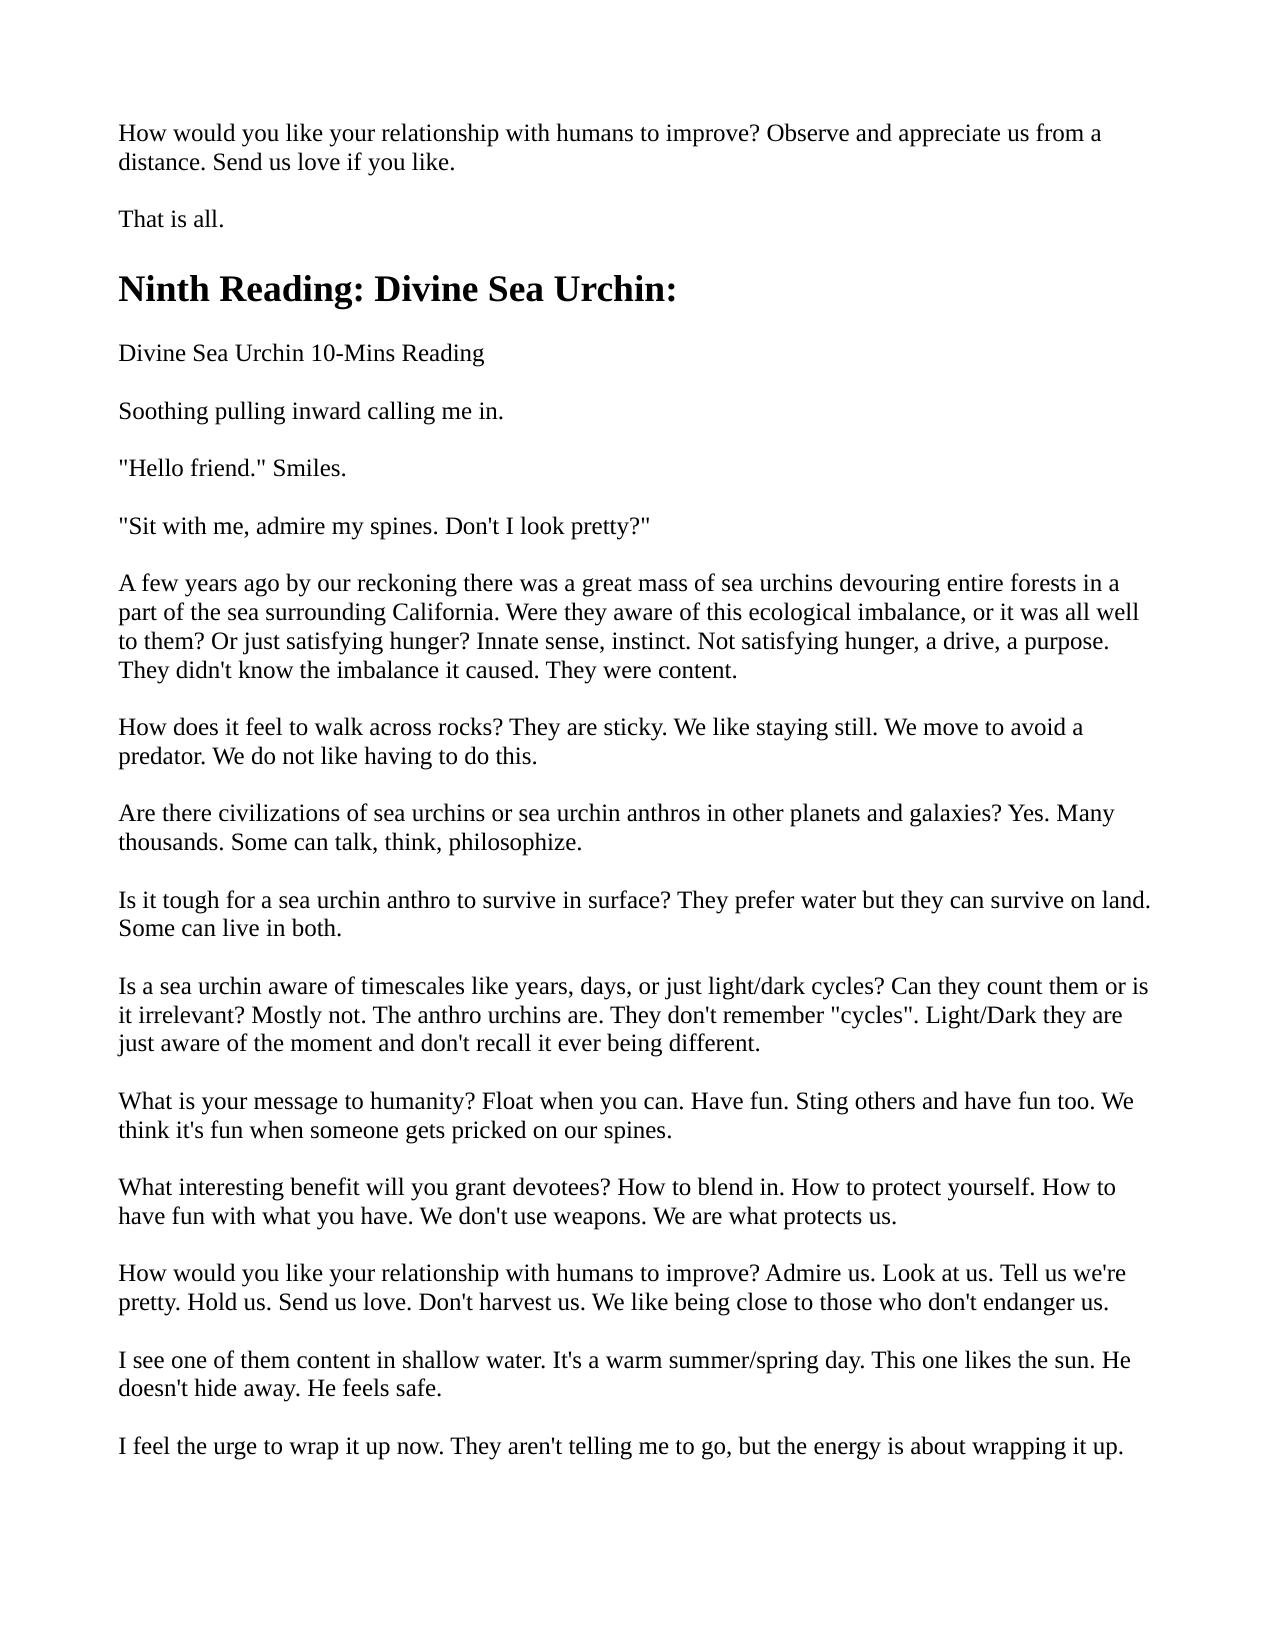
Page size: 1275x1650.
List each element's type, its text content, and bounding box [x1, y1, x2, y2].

text Divine Sea Urchin 10-Mins Reading Soothing pulling inward calling me in. "Hello friend." Smiles. "Sit with me, admire my spines. Don't I look pretty?" A few years ago by our reckoning there was a great mass of sea urchins devouring entire forests in a part of the sea surrounding California. Were they aware of this ecological imbalance, or it was all well to them? Or just satisfying hunger? Innate sense, instinct. Not satisfying hunger, a drive, a purpose. They didn't know the imbalance it caused. They were content. How does it feel to walk across rocks? They are sticky. We like staying still. We move to avoid a predator. We do not like having to do this. Are there civilizations of sea urchins or sea urchin anthros in other planets and galaxies? Yes. Many thousands. Some can talk, think, philosophize. Is it tough for a sea urchin anthro to survive in surface? They prefer water but they can survive on land. Some can live in both. Is a sea urchin aware of timescales like years, days, or just light/dark cycles? Can they count them or is it irrelevant? Mostly not. The anthro urchins are. They don't remember "cycles". Light/Dark they are just aware of the moment and don't recall it ever being different. What is your message to humanity? Float when you can. Have fun. Sting others and have fun too. We think it's fun when someone gets pricked on our spines. What interesting benefit will you grant devotees? How to blend in. How to protect yourself. How to have fun with what you have. We don't use weapons. We are what protects us. How would you like your relationship with humans to improve? Admire us. Look at us. Tell us we're pretty. Hold us. Send us love. Don't harvest us. We like being close to those who don't endanger us. I see one of them content in shallow water. It's a warm summer/spring day. This one likes the sun. He doesn't hide away. He feels safe. I feel the urge to wrap it up now. They aren't telling me to go, but the energy is about wrapping it up. [118, 267, 1157, 1460]
subtitle Ninth Reading: Divine Sea Urchin: [118, 267, 678, 310]
text How would you like your relationship with humans to improve? Observe and appreciate us from a distance. Send us love if you like. That is all. [118, 118, 1157, 233]
